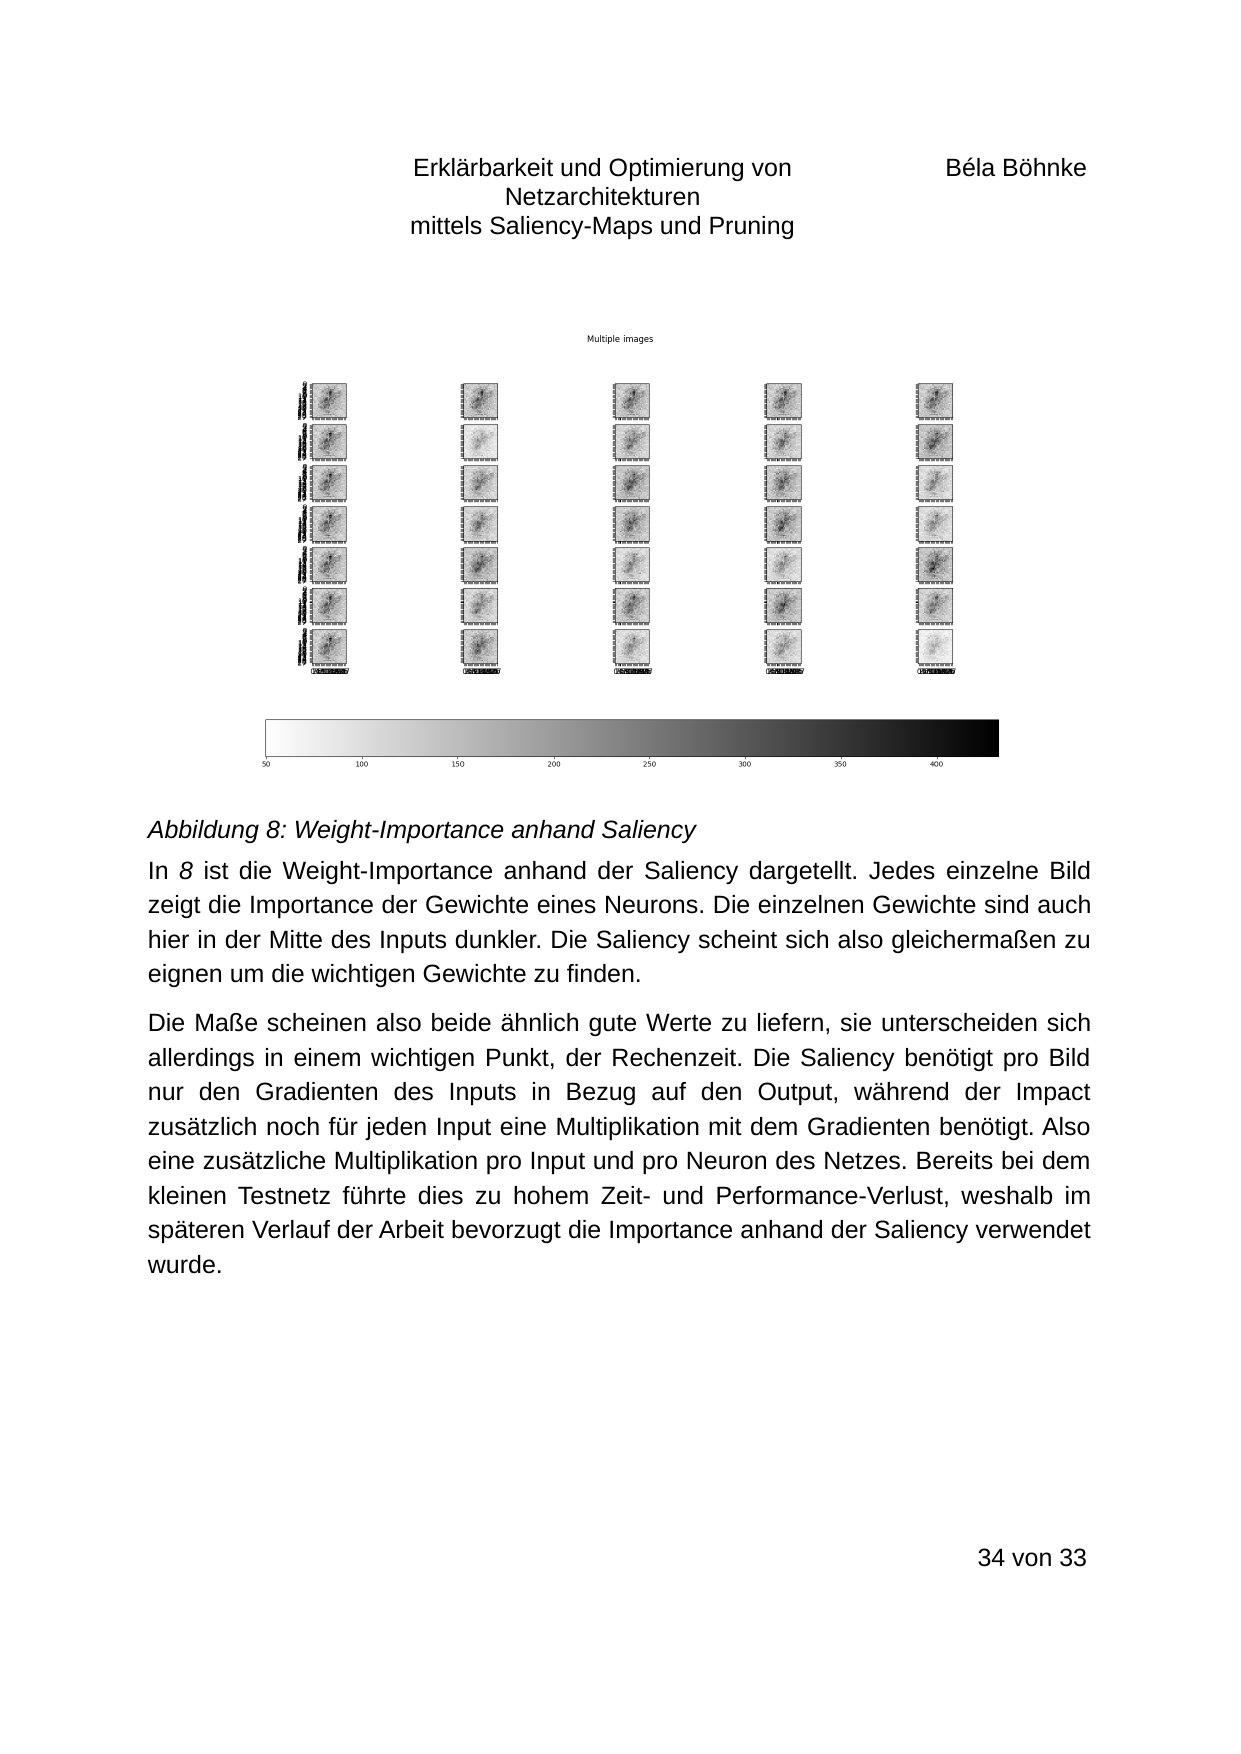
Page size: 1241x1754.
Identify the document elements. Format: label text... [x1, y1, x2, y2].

text In Abbildung 8 ist die Weight-Importance anhand der Saliency dargetellt. Jedes einzelne Bild zeigt die Importance der Gewichte eines Neurons. Die einzelnen Gewichte sind auch hier in der Mitte des Inputs dunkler. Die Saliency scheint sich also gleichermaßen zu eignen um die wichtigen Gewichte zu finden. [148, 844, 1093, 988]
text Die Maße scheinen also beide ähnlich gute Werte zu liefern, sie unterscheiden sich allerdings in einem wichtigen Punkt, der Rechenzeit. Die Saliency benötigt pro Bild nur den Gradienten des Inputs in Bezug auf den Output, während der Impact zusätzlich noch für jeden Input eine Multiplikation mit dem Gradienten benötigt. Also eine zusätzliche Multiplikation pro Input und pro Neuron des Netzes. Bereits bei dem kleinen Testnetz führte dies zu hohem Zeit- und Performance-Verlust, weshalb im späteren Verlauf der Arbeit bevorzugt die Importance anhand der Saliency verwendet wurde. [148, 1008, 1093, 1278]
text Abbildung 8: Weight-Importance anhand Saliency [148, 810, 1093, 844]
text In Abbildung 8 ist die Weight-Importance anhand der Saliency dargetellt. Jedes einzelne Bild zeigt die Importance der Gewichte eines Neurons. Die einzelnen Gewichte sind auch hier in der Mitte des Inputs dunkler. Die Saliency scheint sich also gleichermaßen zu eignen um die wichtigen Gewichte zu finden. [148, 303, 1093, 326]
picture [147, 326, 1093, 810]
